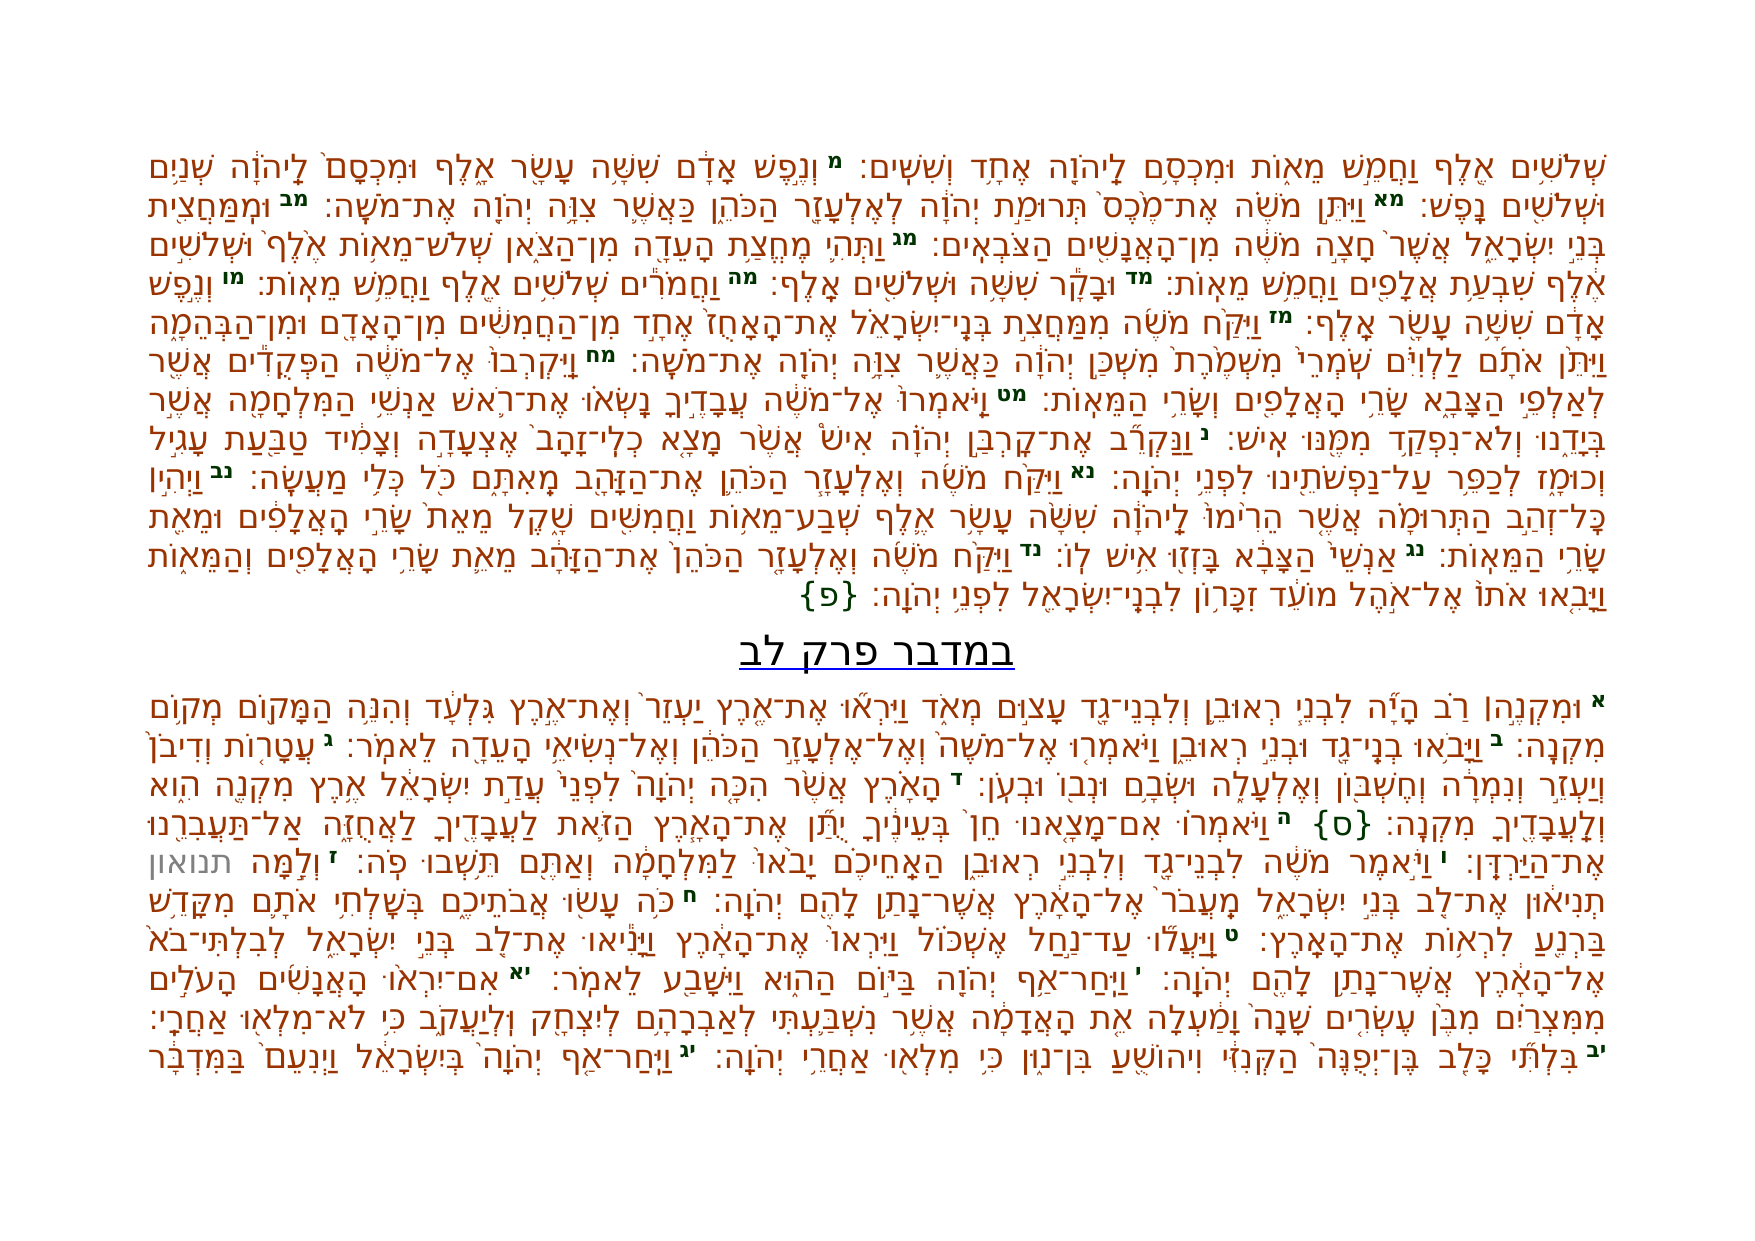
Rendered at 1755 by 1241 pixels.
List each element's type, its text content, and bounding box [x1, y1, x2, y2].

text א וּמִקְנֶ֣ה׀ רַ֗ב הָיָ֞ה לִבְנֵ֧י רְאוּבֵ֛ן וְלִבְנֵי־גָ֖ד עָצ֣וּם מְאֹ֑ד וַיִּרְא֞וּ אֶת־אֶ֤רֶץ יַעְזֵר֙ וְאֶת־אֶ֣רֶץ גִּלְעָ֔ד וְהִנֵּ֥ה הַמָּק֖וֹם מְק֥וֹם מִקְנֶֽה׃ ב וַיָּבֹ֥אוּ בְנֵֽי־גָ֖ד וּבְנֵ֣י רְאוּבֵ֑ן וַיֹּאמְר֤וּ אֶל־מֹשֶׁה֙ וְאֶל־אֶלְעָזָ֣ר הַכֹּהֵ֔ן וְאֶל־נְשִׂיאֵ֥י הָעֵדָ֖ה לֵאמֹֽר׃ ג עֲטָר֤וֹת וְדִיבֹן֙ וְיַעְזֵ֣ר וְנִמְרָ֔ה וְחֶשְׁבּ֖וֹן וְאֶלְעָלֵ֑ה וּשְׂבָ֥ם וּנְב֖וֹ וּבְעֹֽן׃ ד הָאָ֗רֶץ אֲשֶׁ֨ר הִכָּ֤ה יְהֹוָה֙ לִפְנֵי֙ עֲדַ֣ת יִשְׂרָאֵ֔ל אֶ֥רֶץ מִקְנֶ֖ה הִ֑וא וְלַֽעֲבָדֶ֖יךָ מִקְנֶֽה׃ {ס} ה וַיֹּאמְר֗וּ אִם־מָצָ֤אנוּ חֵן֙ בְּעֵינֶ֔יךָ יֻתַּ֞ן אֶת־הָאָ֧רֶץ הַזֹּ֛את לַעֲבָדֶ֖יךָ לַאֲחֻזָּ֑ה אַל־תַּעֲבִרֵ֖נוּ אֶת־הַיַּרְדֵּֽן׃ ו וַיֹּ֣אמֶר מֹשֶׁ֔ה לִבְנֵי־גָ֖ד וְלִבְנֵ֣י רְאוּבֵ֑ן הַאַֽחֵיכֶ֗ם יָבֹ֙אוּ֙ לַמִּלְחָמָ֔ה וְאַתֶּ֖ם תֵּ֥שְׁבוּ פֹֽה׃ ז וְלָ֣מָּה תנואון תְנִיא֔וּן אֶת־לֵ֖ב בְּנֵ֣י יִשְׂרָאֵ֑ל מֵֽעֲבֹר֙ אֶל־הָאָ֔רֶץ אֲשֶׁר־נָתַ֥ן לָהֶ֖ם יְהֹוָֽה׃ ח כֹּ֥ה עָשׂ֖וּ אֲבֹתֵיכֶ֑ם בְּשׇׁלְחִ֥י אֹתָ֛ם מִקָּדֵ֥שׁ בַּרְנֵ֖עַ לִרְא֥וֹת אֶת־הָאָֽרֶץ׃ ט וַֽיַּעֲל֞וּ עַד־נַ֣חַל אֶשְׁכּ֗וֹל וַיִּרְאוּ֙ אֶת־הָאָ֔רֶץ וַיָּנִ֕יאוּ אֶת־לֵ֖ב בְּנֵ֣י יִשְׂרָאֵ֑ל לְבִלְתִּי־בֹא֙ אֶל־הָאָ֔רֶץ אֲשֶׁר־נָתַ֥ן לָהֶ֖ם יְהֹוָֽה׃ י וַיִּֽחַר־אַ֥ף יְהֹוָ֖ה בַּיּ֣וֹם הַה֑וּא וַיִּשָּׁבַ֖ע לֵאמֹֽר׃ יא אִם־יִרְא֨וּ הָאֲנָשִׁ֜ים הָעֹלִ֣ים מִמִּצְרַ֗יִם מִבֶּ֨ן עֶשְׂרִ֤ים שָׁנָה֙ וָמַ֔עְלָה אֵ֚ת הָאֲדָמָ֔ה אֲשֶׁ֥ר נִשְׁבַּ֛עְתִּי לְאַבְרָהָ֥ם לְיִצְחָ֖ק וּֽלְיַעֲקֹ֑ב כִּ֥י לֹא־מִלְא֖וּ אַחֲרָֽי׃ יב בִּלְתִּ֞י כָּלֵ֤ב בֶּן־יְפֻנֶּה֙ הַקְּנִזִּ֔י וִיהוֹשֻׁ֖עַ בִּן־נ֑וּן כִּ֥י מִלְא֖וּ אַחֲרֵ֥י יְהֹוָֽה׃ יג וַיִּֽחַר־אַ֤ף יְהֹוָה֙ בְּיִשְׂרָאֵ֔ל וַיְנִעֵם֙ בַּמִּדְבָּ֔ר [148, 687, 1606, 1076]
text שְׁלֹשִׁ֥ים אֶ֖לֶף וַחֲמֵ֣שׁ מֵא֑וֹת וּמִכְסָ֥ם לַֽיהֹוָ֖ה אֶחָ֥ד וְשִׁשִּֽׁים׃ מ וְנֶ֣פֶשׁ אָדָ֔ם שִׁשָּׁ֥ה עָשָׂ֖ר אָ֑לֶף וּמִכְסָם֙ לַֽיהֹוָ֔ה שְׁנַ֥יִם וּשְׁלֹשִׁ֖ים נָֽפֶשׁ׃ מא וַיִּתֵּ֣ן מֹשֶׁ֗ה אֶת־מֶ֙כֶס֙ תְּרוּמַ֣ת יְהֹוָ֔ה לְאֶלְעָזָ֖ר הַכֹּהֵ֑ן כַּאֲשֶׁ֛ר צִוָּ֥ה יְהֹוָ֖ה אֶת־מֹשֶֽׁה׃ מב וּמִֽמַּחֲצִ֖ית בְּנֵ֣י יִשְׂרָאֵ֑ל אֲשֶׁר֙ חָצָ֣ה מֹשֶׁ֔ה מִן־הָאֲנָשִׁ֖ים הַצֹּבְאִֽים׃ מג וַתְּהִ֛י מֶחֱצַ֥ת הָעֵדָ֖ה מִן־הַצֹּ֑אן שְׁלֹשׁ־מֵא֥וֹת אֶ֙לֶף֙ וּשְׁלֹשִׁ֣ים אֶ֔לֶף שִׁבְעַ֥ת אֲלָפִ֖ים וַחֲמֵ֥שׁ מֵאֽוֹת׃ מד וּבָקָ֕ר שִׁשָּׁ֥ה וּשְׁלֹשִׁ֖ים אָֽלֶף׃ מה וַחֲמֹרִ֕ים שְׁלֹשִׁ֥ים אֶ֖לֶף וַחֲמֵ֥שׁ מֵאֽוֹת׃ מו וְנֶ֣פֶשׁ אָדָ֔ם שִׁשָּׁ֥ה עָשָׂ֖ר אָֽלֶף׃ מז וַיִּקַּ֨ח מֹשֶׁ֜ה מִמַּחֲצִ֣ת בְּנֵֽי־יִשְׂרָאֵ֗ל אֶת־הָֽאָחֻז֙ אֶחָ֣ד מִן־הַחֲמִשִּׁ֔ים מִן־הָאָדָ֖ם וּמִן־הַבְּהֵמָ֑ה וַיִּתֵּ֨ן אֹתָ֜ם לַלְוִיִּ֗ם שֹֽׁמְרֵי֙ מִשְׁמֶ֙רֶת֙ מִשְׁכַּ֣ן יְהֹוָ֔ה כַּאֲשֶׁ֛ר צִוָּ֥ה יְהֹוָ֖ה אֶת־מֹשֶֽׁה׃ מח וַֽיִּקְרְבוּ֙ אֶל־מֹשֶׁ֔ה הַפְּקֻדִ֕ים אֲשֶׁ֖ר לְאַלְפֵ֣י הַצָּבָ֑א שָׂרֵ֥י הָאֲלָפִ֖ים וְשָׂרֵ֥י הַמֵּאֽוֹת׃ מט וַיֹּֽאמְרוּ֙ אֶל־מֹשֶׁ֔ה עֲבָדֶ֣יךָ נָֽשְׂא֗וּ אֶת־רֹ֛אשׁ אַנְשֵׁ֥י הַמִּלְחָמָ֖ה אֲשֶׁ֣ר בְּיָדֵ֑נוּ וְלֹא־נִפְקַ֥ד מִמֶּ֖נּוּ אִֽישׁ׃ נ וַנַּקְרֵ֞ב אֶת־קׇרְבַּ֣ן יְהֹוָ֗ה אִישׁ֩ אֲשֶׁ֨ר מָצָ֤א כְלִֽי־זָהָב֙ אֶצְעָדָ֣ה וְצָמִ֔יד טַבַּ֖עַת עָגִ֣יל וְכוּמָ֑ז לְכַפֵּ֥ר עַל־נַפְשֹׁתֵ֖ינוּ לִפְנֵ֥י יְהֹוָֽה׃ נא וַיִּקַּ֨ח מֹשֶׁ֜ה וְאֶלְעָזָ֧ר הַכֹּהֵ֛ן אֶת־הַזָּהָ֖ב מֵֽאִתָּ֑ם כֹּ֖ל כְּלִ֥י מַעֲשֶֽׂה׃ נב וַיְהִ֣י׀ כׇּל־זְהַ֣ב הַתְּרוּמָ֗ה אֲשֶׁ֤ר הֵרִ֙ימוּ֙ לַֽיהֹוָ֔ה שִׁשָּׁ֨ה עָשָׂ֥ר אֶ֛לֶף שְׁבַע־מֵא֥וֹת וַחֲמִשִּׁ֖ים שָׁ֑קֶל מֵאֵת֙ שָׂרֵ֣י הָֽאֲלָפִ֔ים וּמֵאֵ֖ת שָׂרֵ֥י הַמֵּאֽוֹת׃ נג אַנְשֵׁי֙ הַצָּבָ֔א בָּזְז֖וּ אִ֥ישׁ לֽוֹ׃ נד וַיִּקַּ֨ח מֹשֶׁ֜ה וְאֶלְעָזָ֤ר הַכֹּהֵן֙ אֶת־הַזָּהָ֔ב מֵאֵ֛ת שָׂרֵ֥י הָאֲלָפִ֖ים וְהַמֵּא֑וֹת וַיָּבִ֤אוּ אֹתוֹ֙ אֶל־אֹ֣הֶל מוֹעֵ֔ד זִכָּר֥וֹן לִבְנֵֽי־יִשְׂרָאֵ֖ל לִפְנֵ֥י יְהֹוָֽה׃ {פ} [148, 148, 1606, 614]
text במדבר פרק לב [148, 626, 1606, 675]
